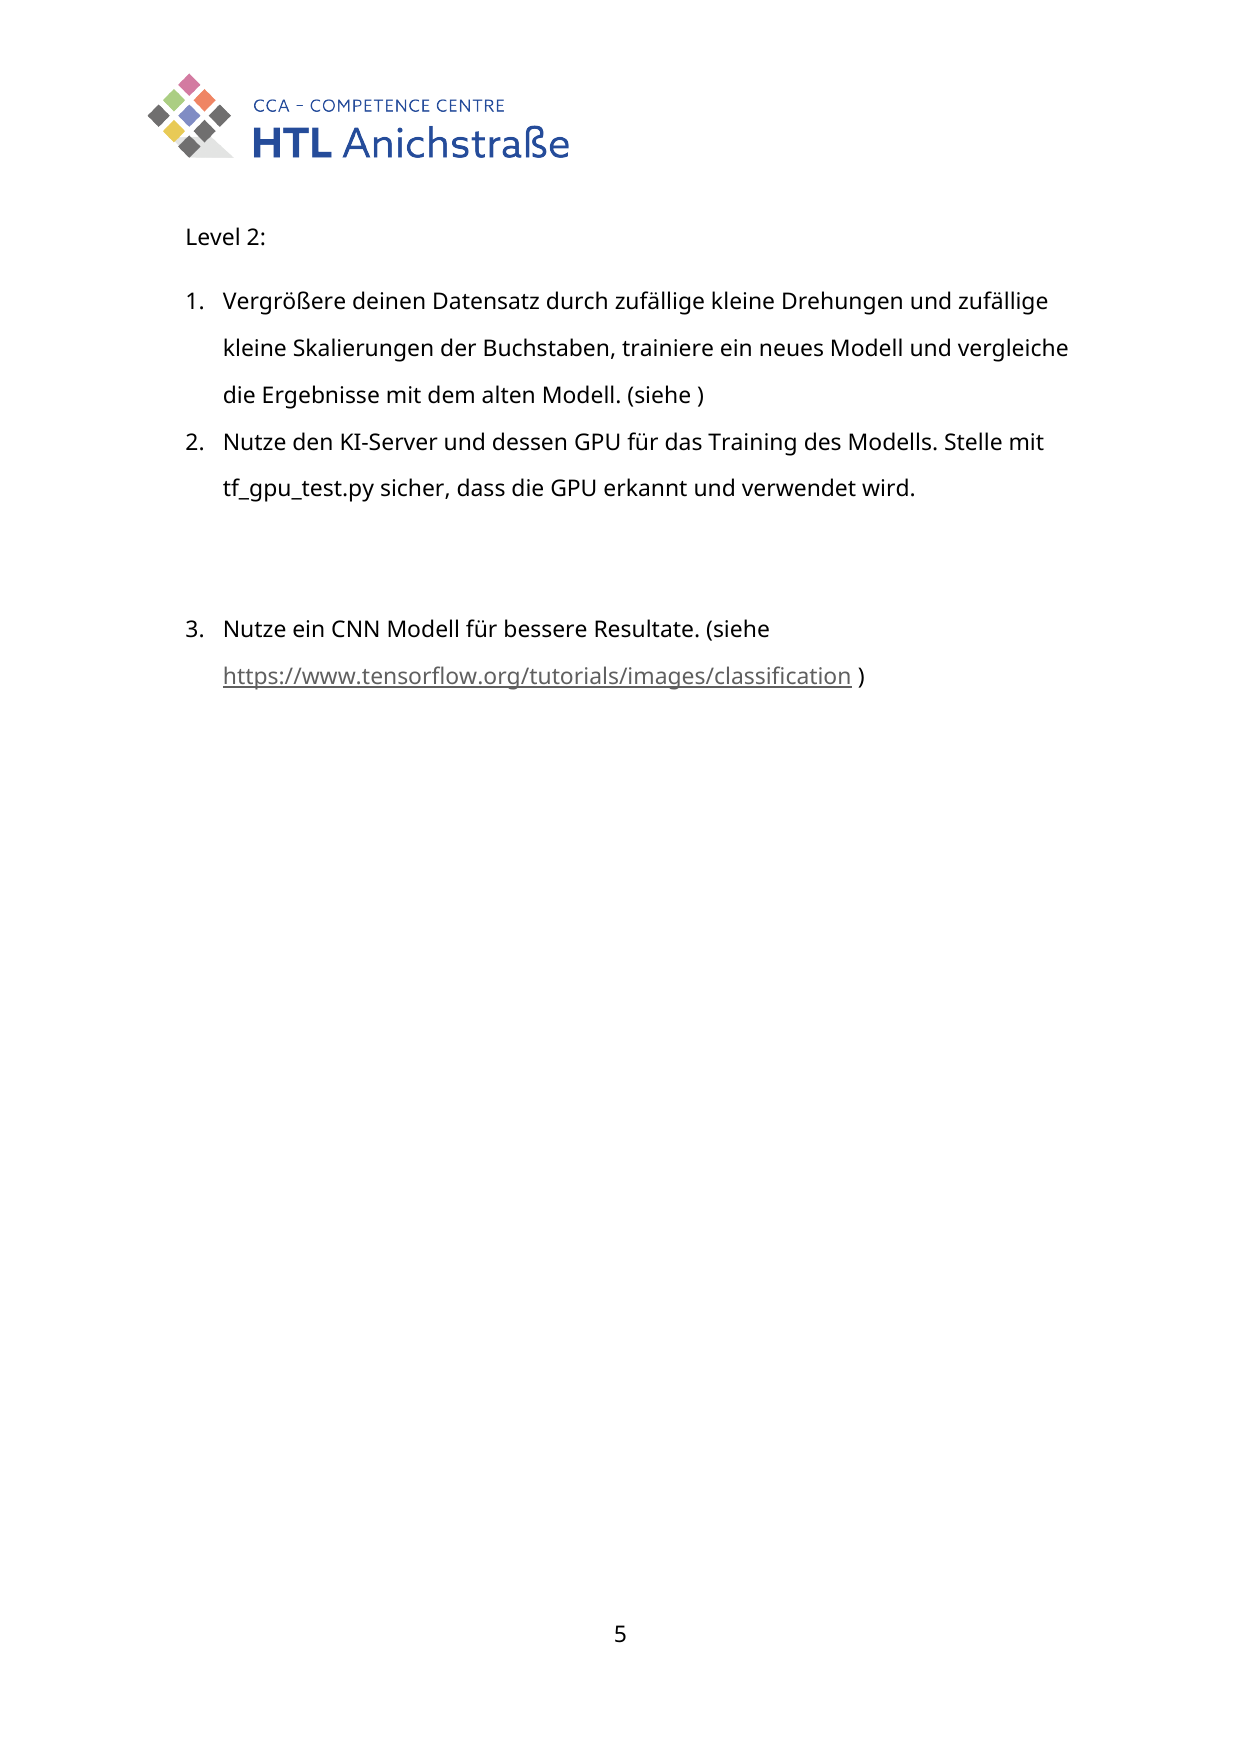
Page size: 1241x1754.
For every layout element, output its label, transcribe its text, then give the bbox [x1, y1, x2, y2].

list Nutze ein CNN Modell für bessere Resultate. (siehe https://www.tensorflow.org/tutorials/images/classification ) [185, 613, 1093, 691]
list Vergrößere deinen Datensatz durch zufällige kleine Drehungen und zufällige kleine Skalierungen der Buchstaben, trainiere ein neues Modell und vergleiche die Ergebnisse mit dem alten Modell. (siehe ) [185, 285, 1093, 410]
list Nutze den KI-Server und dessen GPU für das Training des Modells. Stelle mit tf_gpu_test.py sicher, dass die GPU erkannt und verwendet wird. [185, 426, 1093, 504]
text Level 2: [185, 221, 1093, 253]
